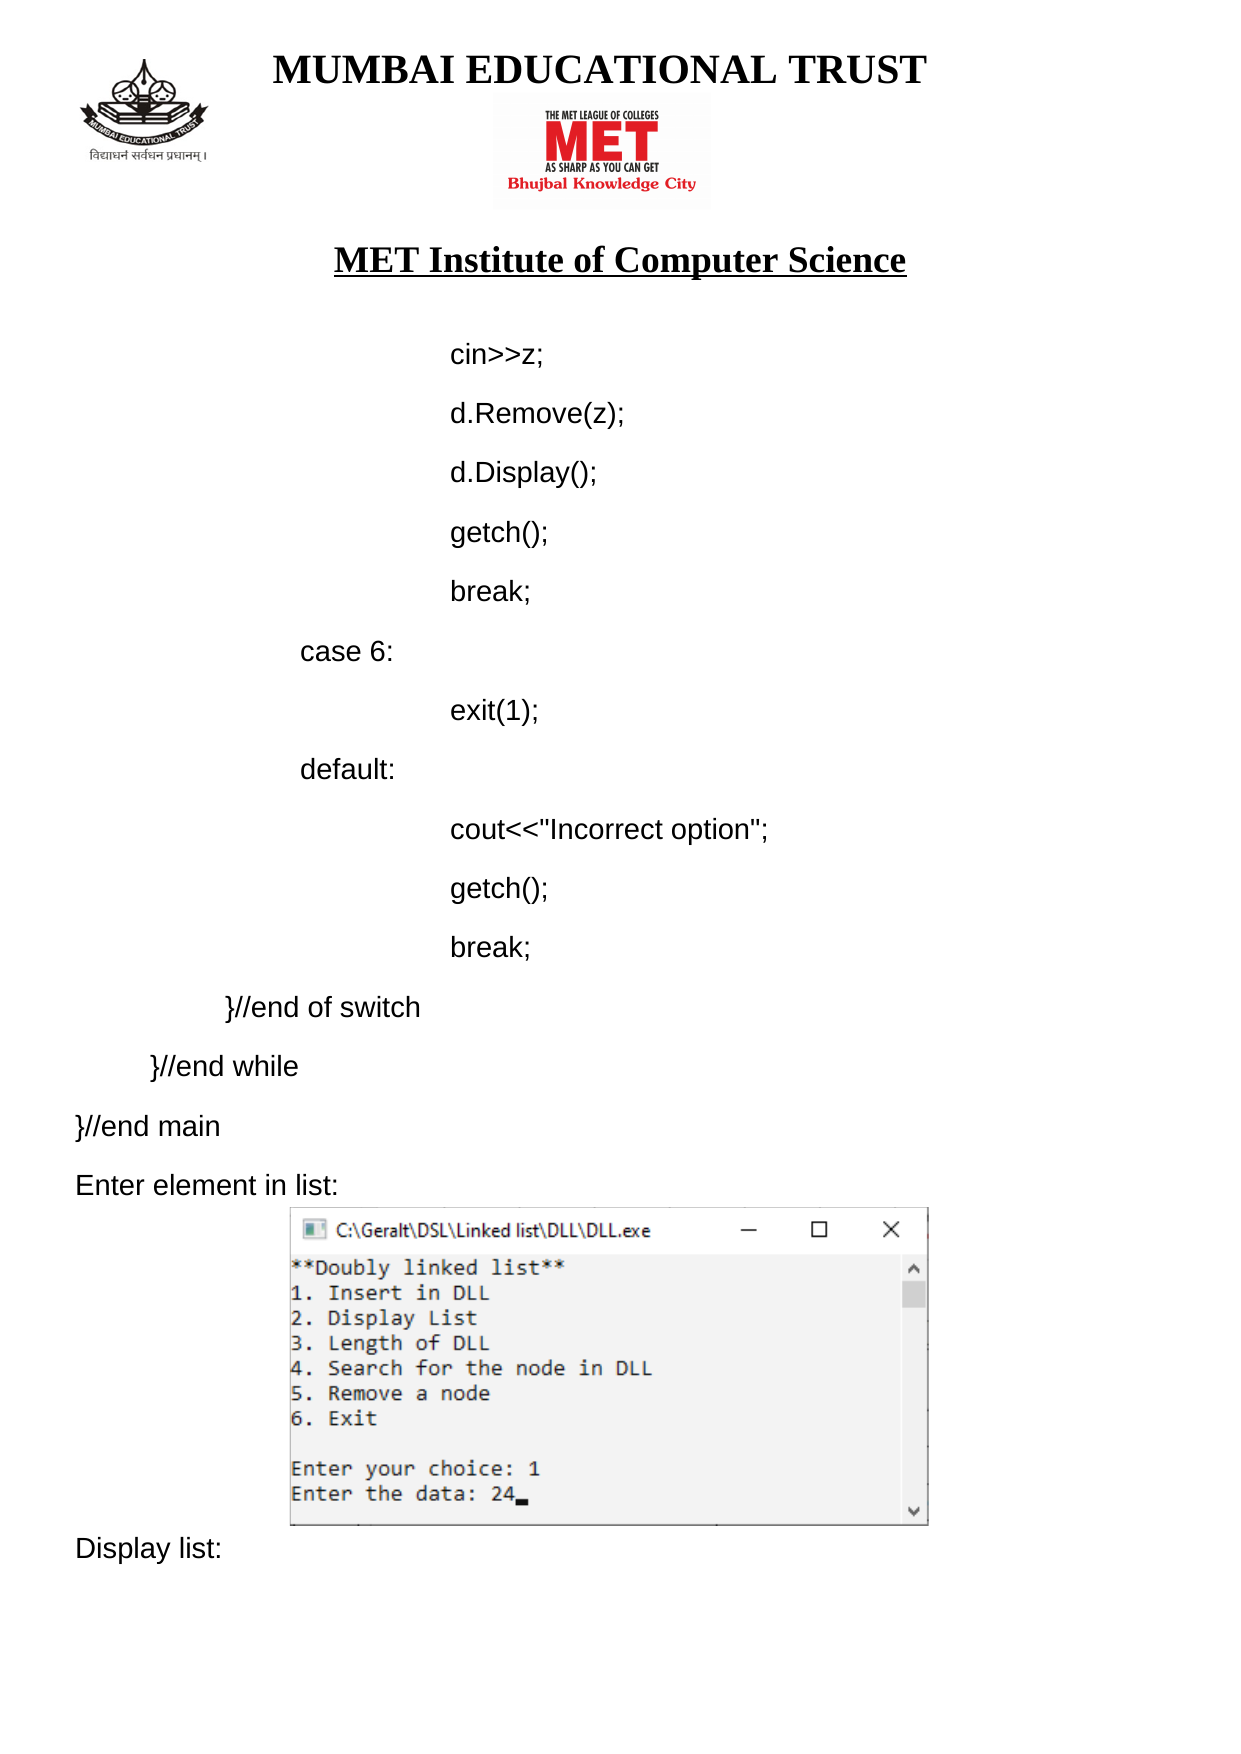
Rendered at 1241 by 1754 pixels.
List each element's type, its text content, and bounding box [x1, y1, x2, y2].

text break; [75, 930, 1165, 964]
picture [492, 92, 712, 210]
text }//end while [75, 1049, 1165, 1083]
text getch(); [75, 515, 1165, 548]
text break; [75, 574, 1165, 608]
text }//end main [75, 1108, 1165, 1142]
text d.Remove(z); [75, 396, 1165, 429]
text d.Display(); [75, 455, 1165, 489]
text }//end of switch [75, 990, 1165, 1023]
text cin>>z; [75, 337, 1165, 370]
text cout<<"Incorrect option"; [75, 812, 1165, 845]
text Display list: [75, 1227, 1165, 1564]
picture [289, 1207, 929, 1526]
text exit(1); [75, 693, 1165, 726]
text default: [75, 752, 1165, 786]
picture [79, 59, 209, 162]
text Enter element in list: [75, 1168, 1165, 1201]
text getch(); [75, 871, 1165, 904]
text case 6: [75, 633, 1165, 667]
